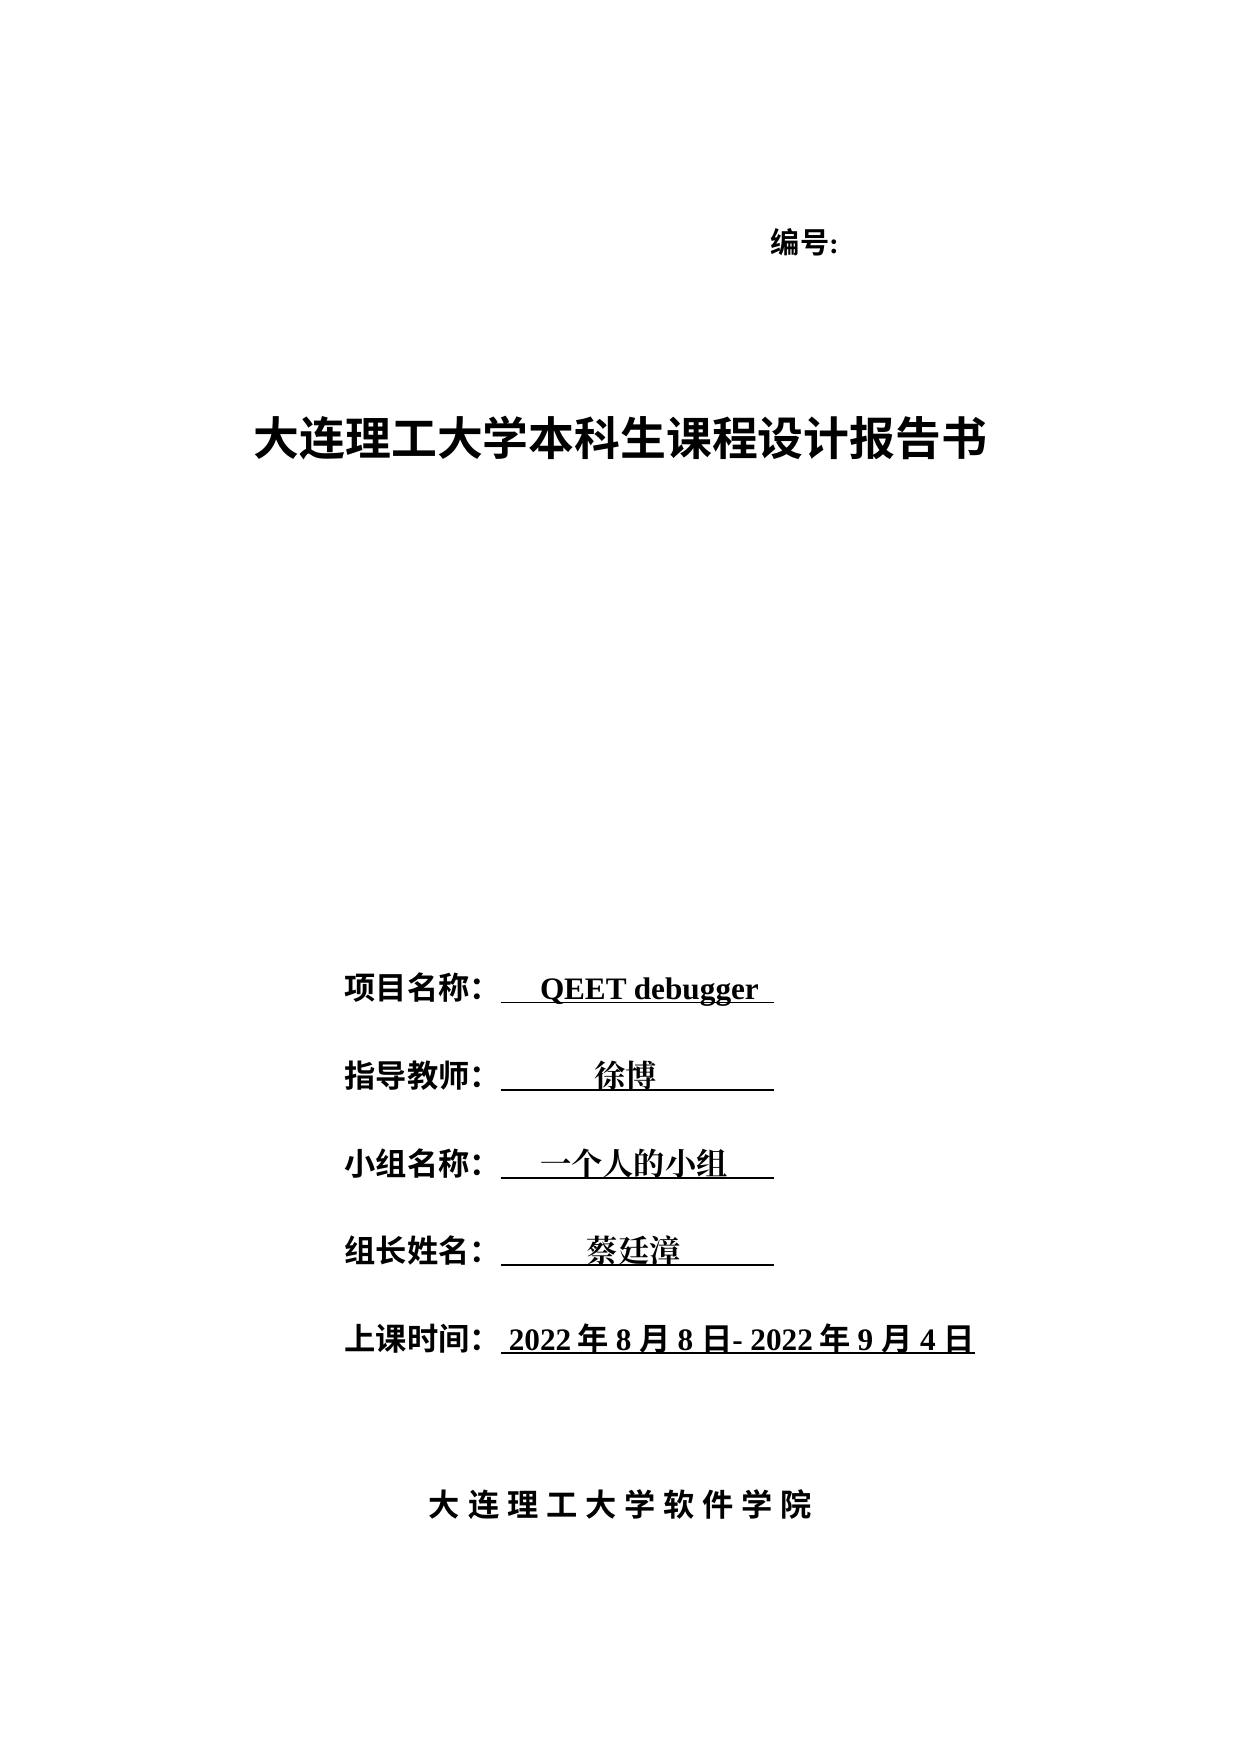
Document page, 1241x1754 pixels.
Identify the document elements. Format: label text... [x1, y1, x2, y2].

text 编号: [187, 208, 1053, 273]
text 组长姓名： 蔡廷漳 [187, 1216, 1053, 1281]
text 小组名称： 一个人的小组 [187, 1129, 1053, 1194]
text 大连理工大学本科生课程设计报告书 [187, 387, 1053, 485]
text 大 连 理 工 大 学 软 件 学 院 [187, 1470, 1053, 1535]
text 项目名称： QEET debugger [187, 953, 1053, 1018]
text 指导教师： 徐博 [187, 1041, 1053, 1106]
text 上课时间： 2022年 8 月 8 日- 2022年 9 月 4 日 [187, 1304, 1053, 1369]
